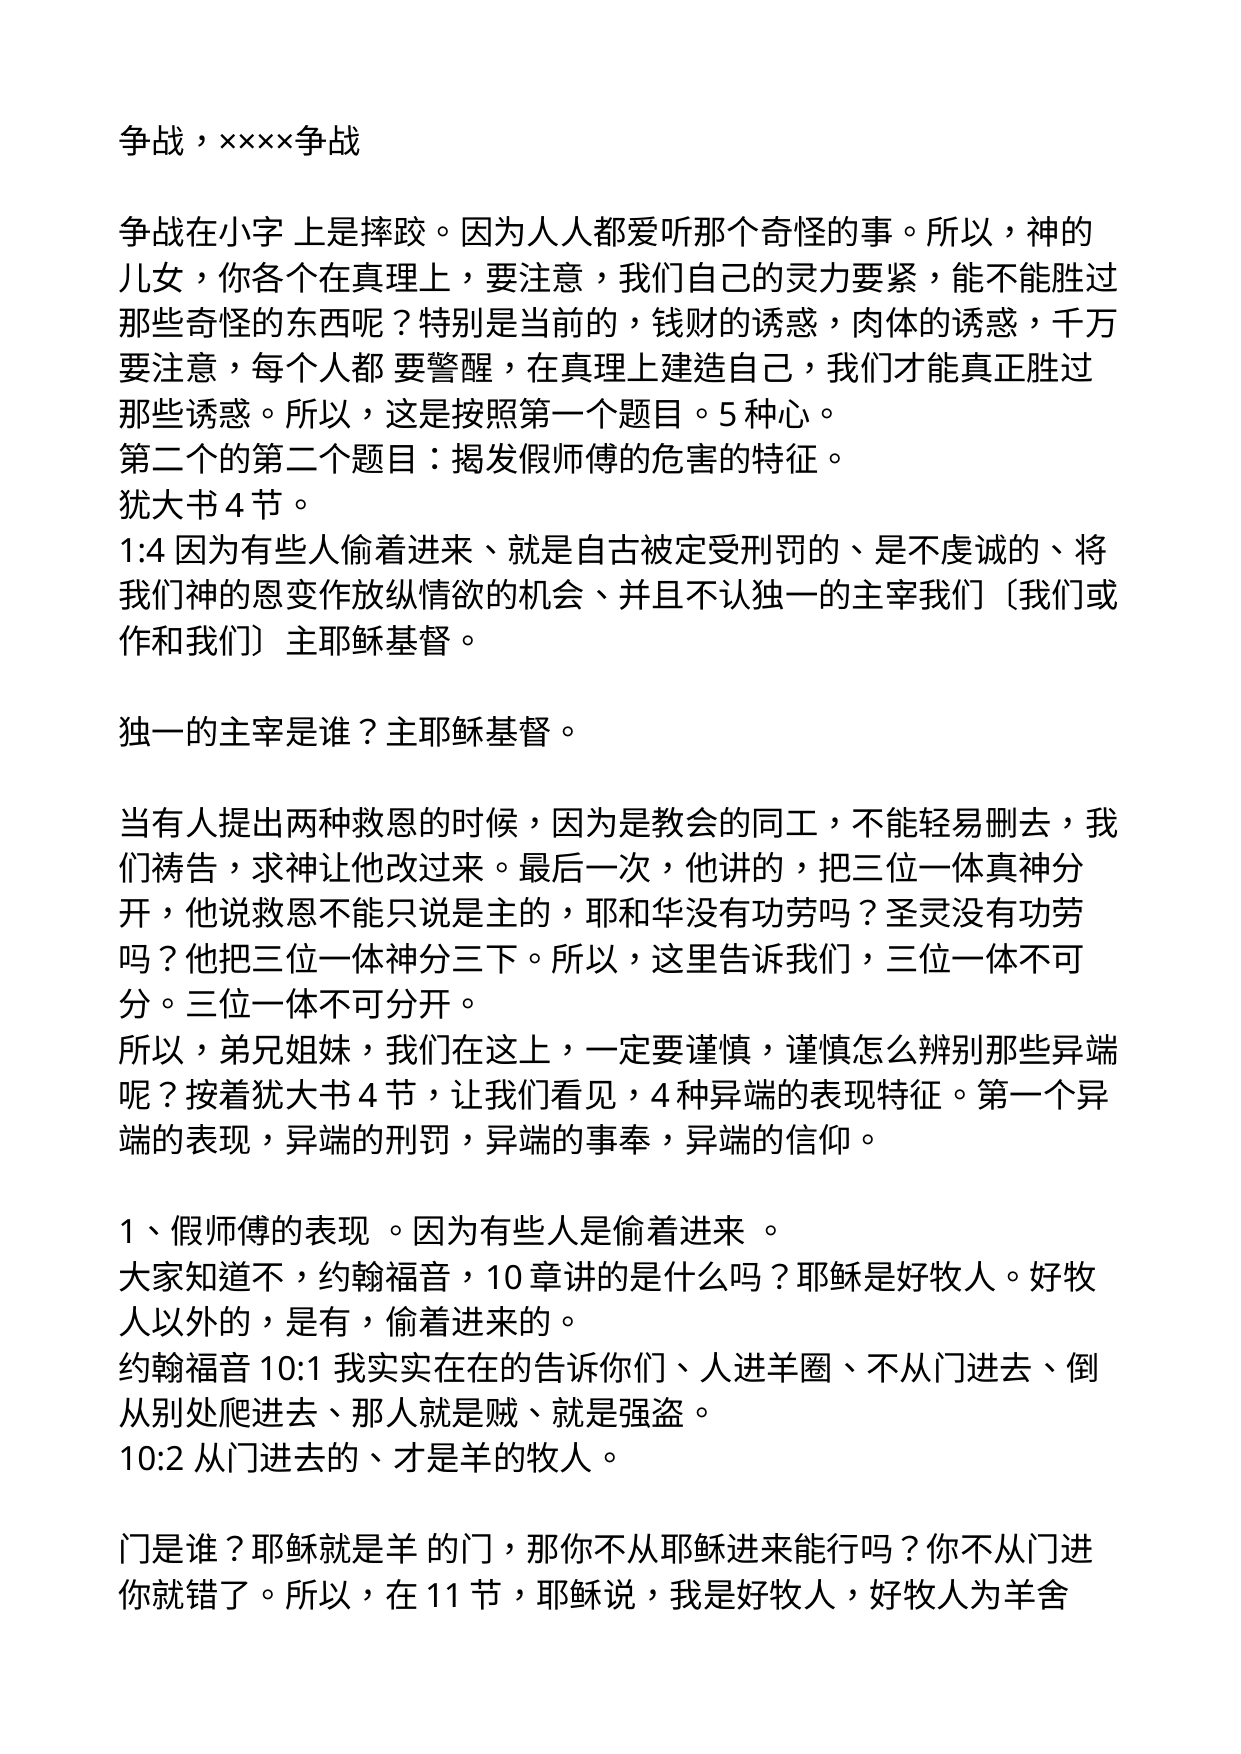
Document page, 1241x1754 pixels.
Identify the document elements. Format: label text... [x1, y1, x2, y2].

text 争战在小字 上是摔跤。因为人人都爱听那个奇怪的事。所以，神的儿女，你各个在真理上，要注意，我们自己的灵力要紧，能不能胜过那些奇怪的东西呢？特别是当前的，钱财的诱惑，肉体的诱惑，千万要注意，每个人都 要警醒，在真理上建造自己，我们才能真正胜过那些诱惑。所以，这是按照第一个题目。5种心。 [118, 209, 1122, 436]
text 大家知道不，约翰福音，10章讲的是什么吗？耶稣是好牧人。好牧人以外的，是有，偷着进来的。 [118, 1253, 1122, 1344]
text 犹大书4节。 [118, 481, 1122, 527]
text 10:2 从门进去的、才是羊的牧人。 [118, 1435, 1122, 1481]
text 约翰福音10:1 我实实在在的告诉你们、人进羊圈、不从门进去、倒从别处爬进去、那人就是贼、就是强盗。 [118, 1344, 1122, 1435]
text 第二个的第二个题目：揭发假师傅的危害的特征。 [118, 436, 1122, 481]
text 1:4 因为有些人偷着进来、就是自古被定受刑罚的、是不虔诚的、将我们神的恩变作放纵情欲的机会、并且不认独一的主宰我们〔我们或作和我们〕主耶稣基督。 [118, 527, 1122, 663]
text 当有人提出两种救恩的时候，因为是教会的同工，不能轻易删去，我们祷告，求神让他改过来。最后一次，他讲的，把三位一体真神分开，他说救恩不能只说是主的，耶和华没有功劳吗？圣灵没有功劳吗？他把三位一体神分三下。所以，这里告诉我们，三位一体不可分。三位一体不可分开。 [118, 799, 1122, 1026]
text 1、假师傅的表现 。因为有些人是偷着进来 。 [118, 1208, 1122, 1253]
text 门是谁？耶稣就是羊 的门，那你不从耶稣进来能行吗？你不从门进你就错了。所以，在11节，耶稣说，我是好牧人，好牧人为羊舍 [118, 1526, 1122, 1617]
text 所以，弟兄姐妹，我们在这上，一定要谨慎，谨慎怎么辨别那些异端呢？按着犹大书4节，让我们看见，4种异端的表现特征。第一个异端的表现，异端的刑罚，异端的事奉，异端的信仰。 [118, 1026, 1122, 1163]
text 争战，××××争战 [118, 118, 1122, 163]
text 独一的主宰是谁？主耶稣基督。 [118, 708, 1122, 754]
